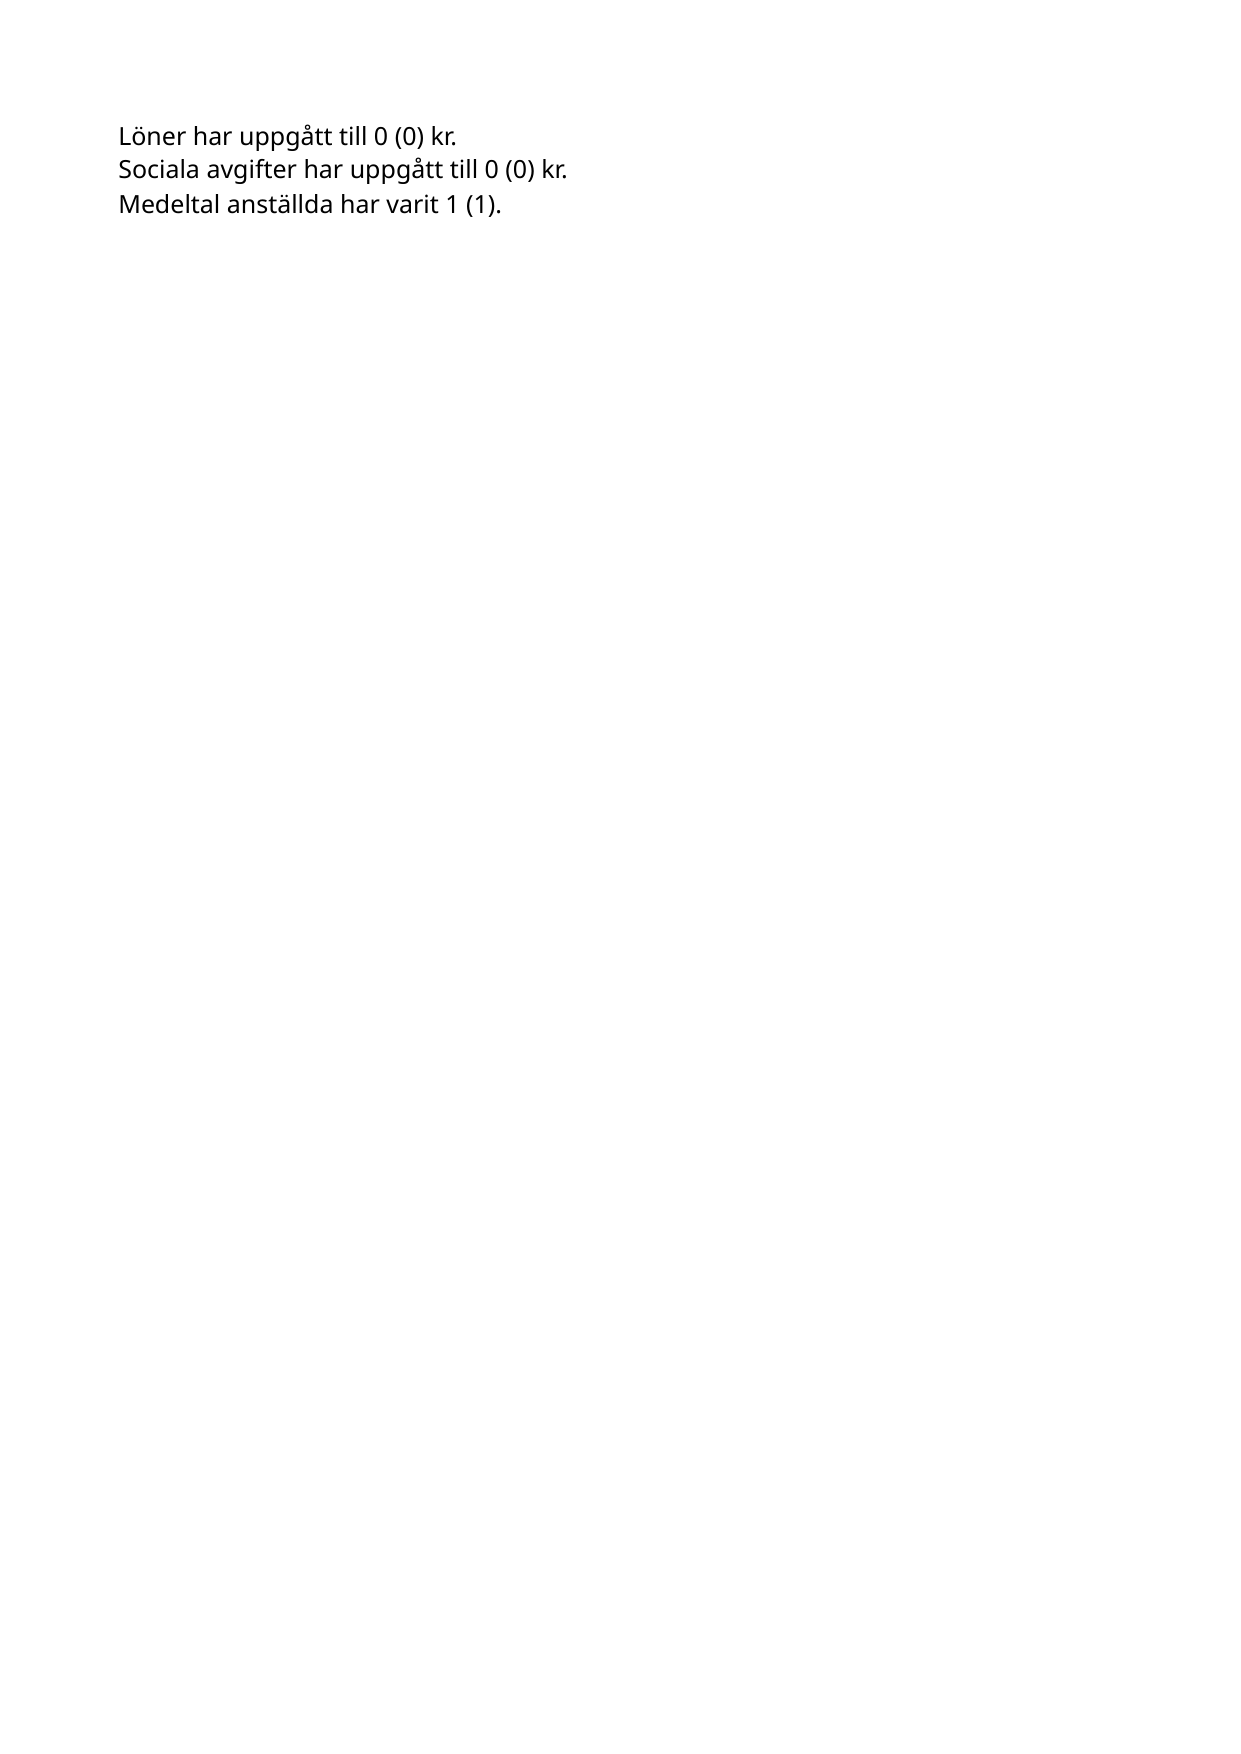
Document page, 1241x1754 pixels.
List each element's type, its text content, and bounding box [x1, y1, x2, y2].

text Medeltal anställda har varit 1 (1). [118, 186, 1122, 220]
text Sociala avgifter har uppgått till 0 (0) kr. [118, 152, 1122, 186]
text Löner har uppgått till 0 (0) kr. [118, 118, 1122, 152]
